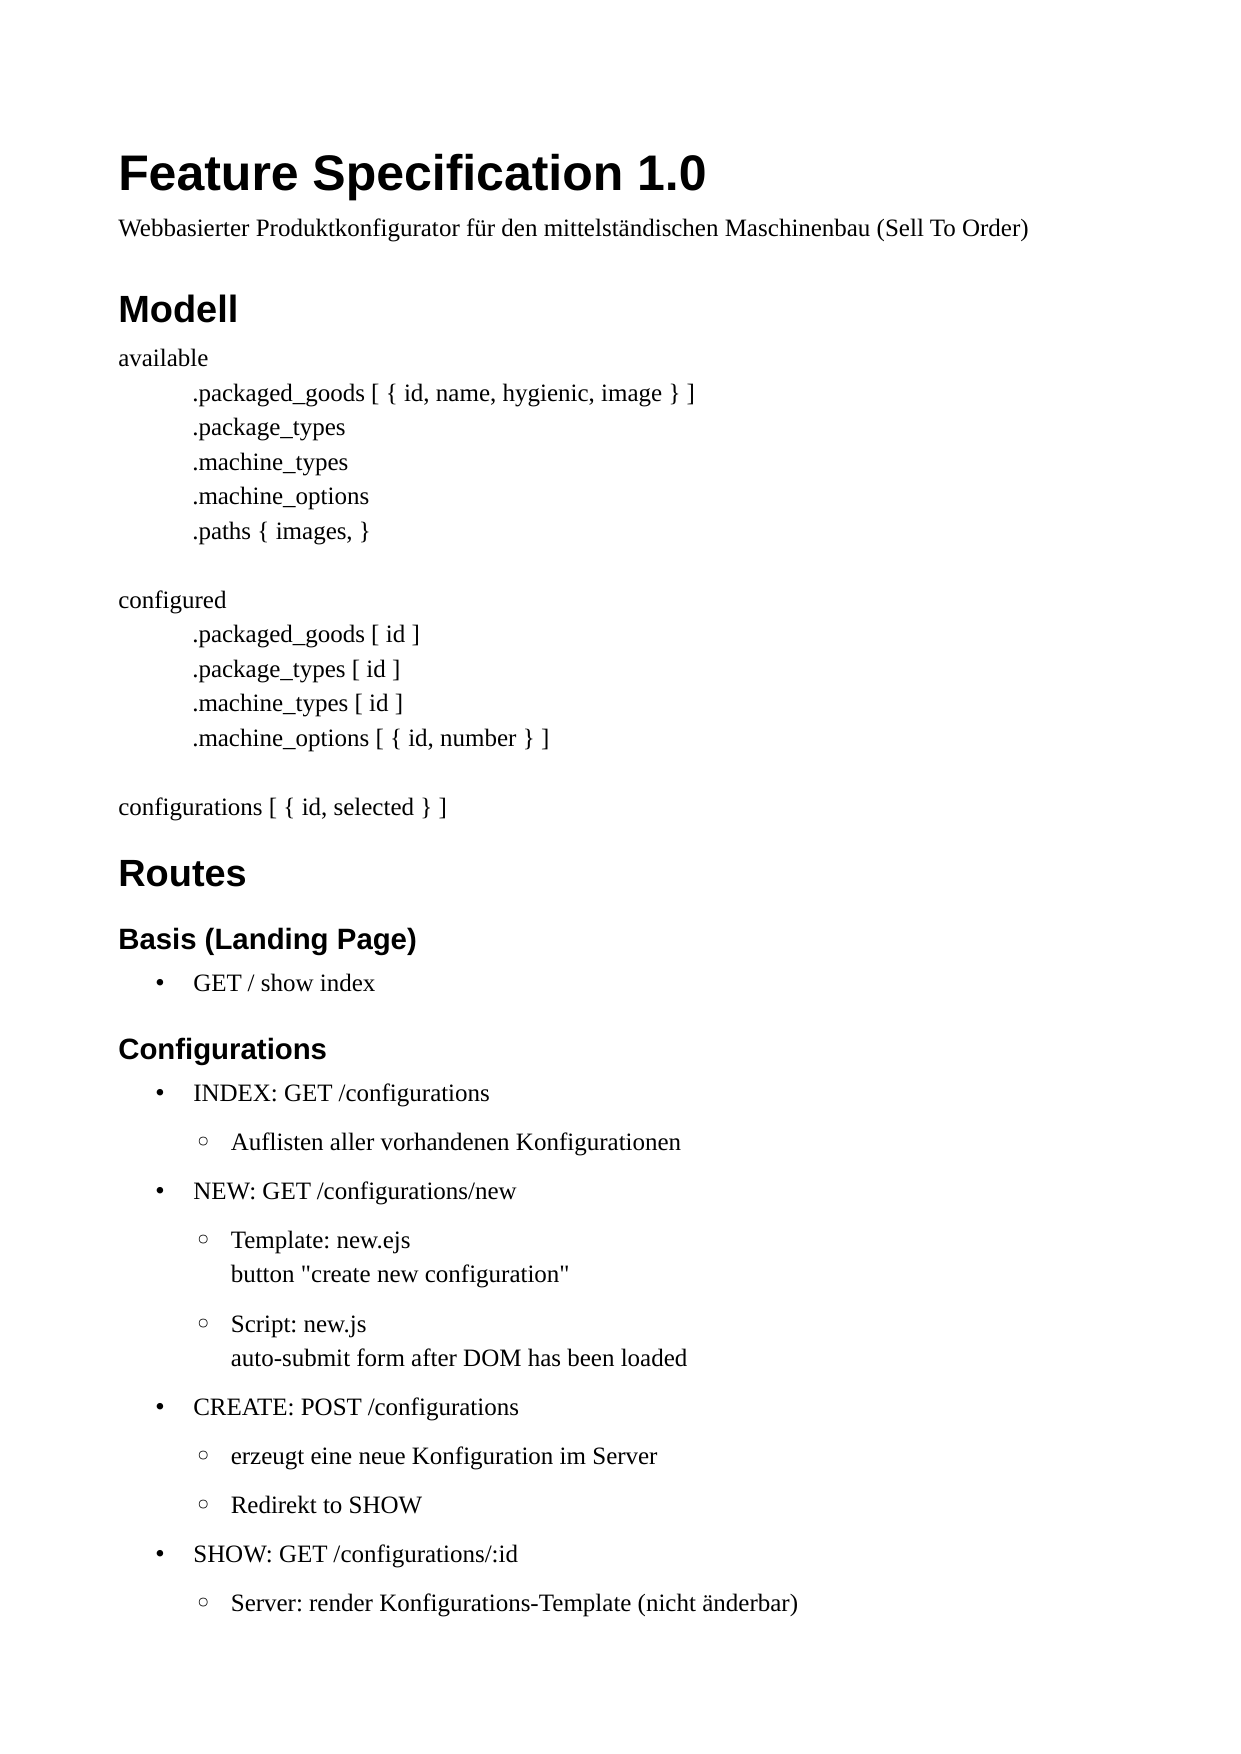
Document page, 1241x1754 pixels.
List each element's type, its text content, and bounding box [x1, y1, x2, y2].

list Auflisten aller vorhandenen Konfigurationen [193, 1127, 1122, 1156]
text .machine_types [ id ] [118, 688, 1122, 717]
text configured [118, 585, 1122, 613]
list Script: new.js auto-submit form after DOM has been loaded [193, 1309, 1122, 1372]
list NEW: GET /configurations/new [156, 1176, 1122, 1205]
text configurations [ { id, selected } ] [118, 792, 1122, 820]
text .package_types [118, 412, 1122, 441]
list Server: render Konfigurations-Template (nicht änderbar) [193, 1588, 1122, 1617]
title Feature Specification 1.0 [118, 143, 1122, 201]
subtitle Modell [118, 287, 1122, 331]
subtitle Configurations [118, 1032, 1122, 1065]
list GET / show index [156, 968, 1122, 997]
list CREATE: POST /configurations [156, 1392, 1122, 1421]
list SHOW: GET /configurations/:id [156, 1539, 1122, 1568]
list INDEX: GET /configurations [156, 1078, 1122, 1107]
list Template: new.ejs button "create new configuration" [193, 1225, 1122, 1288]
text .paths { images, } [118, 516, 1122, 544]
text .machine_types [118, 447, 1122, 476]
text Webbasierter Produktkonfigurator für den mittelständischen Maschinenbau (Sell To Order) [118, 213, 1122, 242]
subtitle Routes [118, 851, 1122, 895]
text available [118, 343, 1122, 372]
list Redirekt to SHOW [193, 1490, 1122, 1519]
text .package_types [ id ] [118, 654, 1122, 682]
text .packaged_goods [ id ] [118, 619, 1122, 648]
subtitle Basis (Landing Page) [118, 922, 1122, 956]
list erzeugt eine neue Konfiguration im Server [193, 1441, 1122, 1470]
text .packaged_goods [ { id, name, hygienic, image } ] [118, 378, 1122, 407]
text .machine_options [118, 481, 1122, 510]
text .machine_options [ { id, number } ] [118, 723, 1122, 751]
